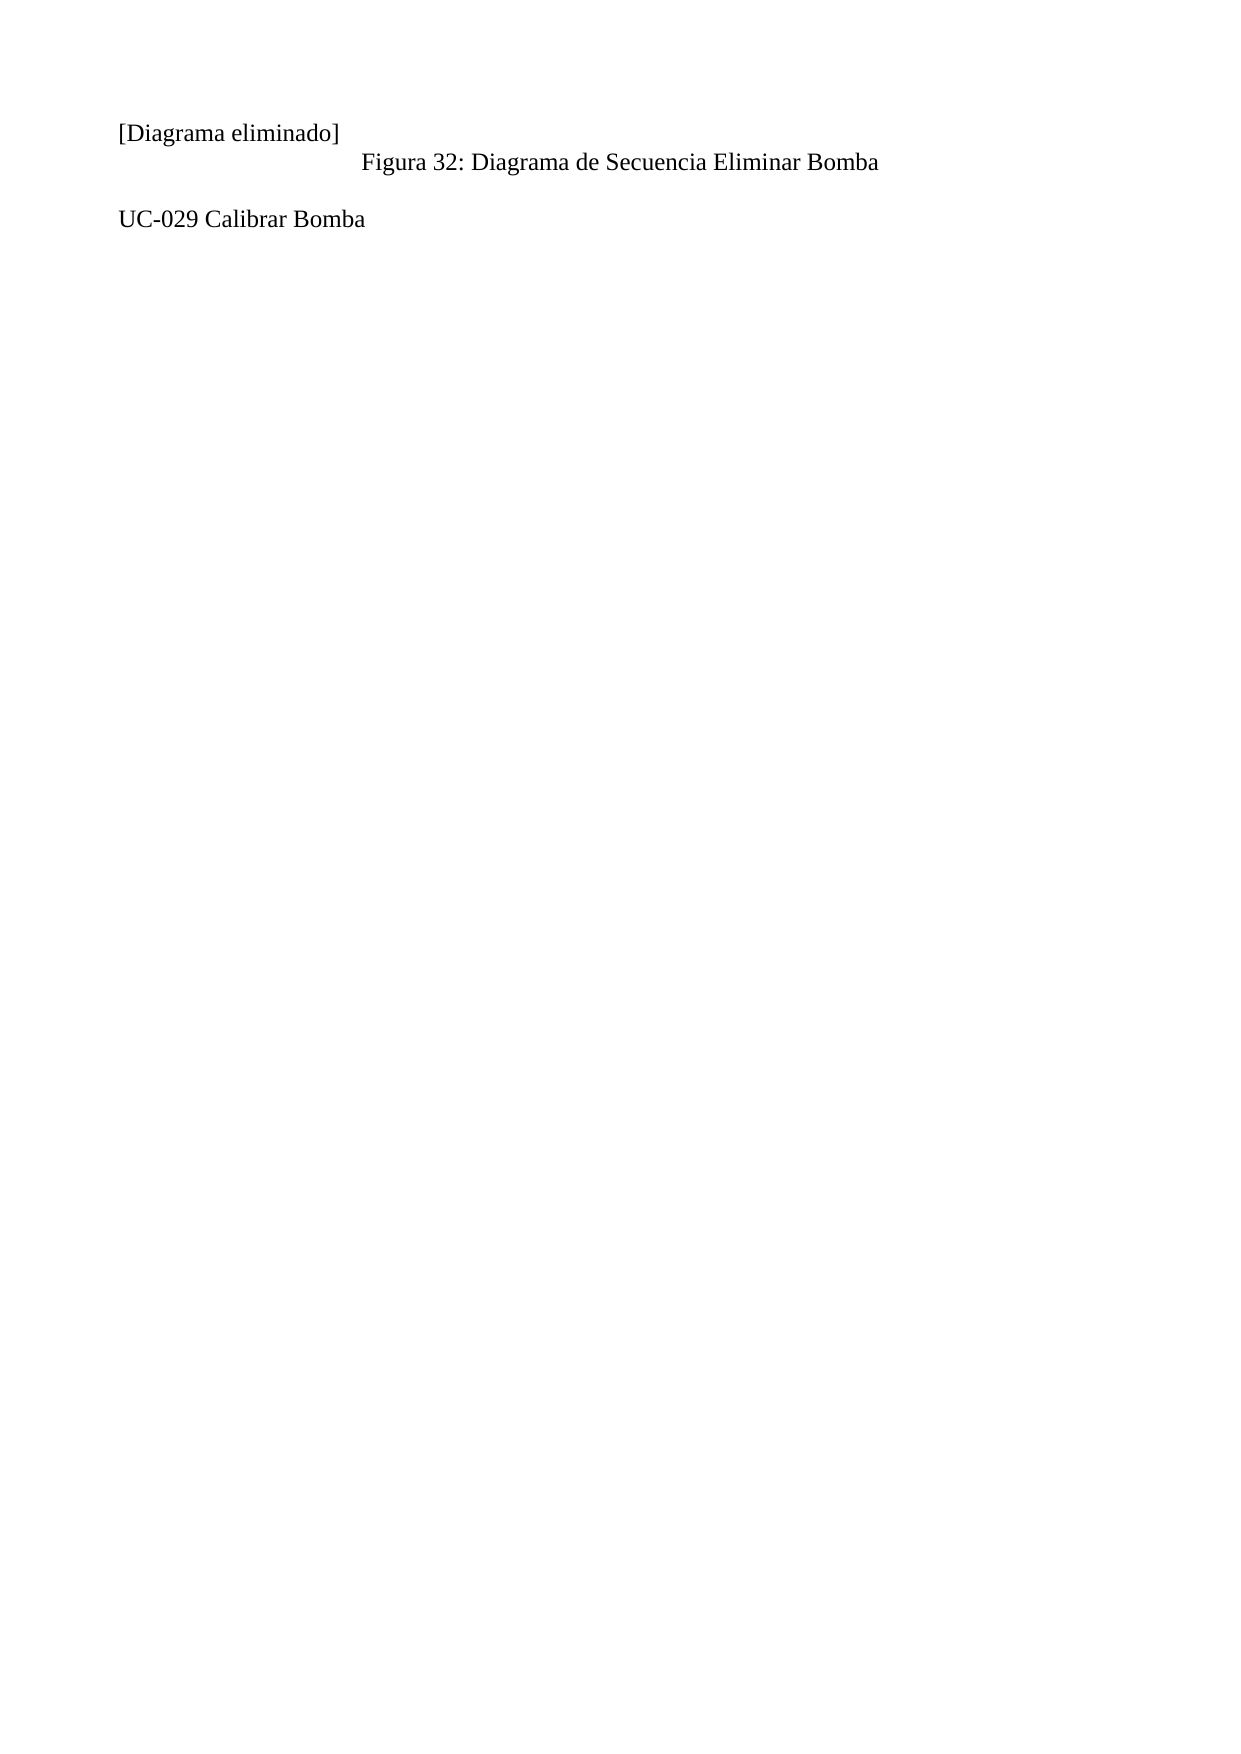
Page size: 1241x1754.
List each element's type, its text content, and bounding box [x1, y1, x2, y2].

text UC-029 Calibrar Bomba [118, 204, 1122, 233]
text [Diagrama eliminado] [118, 118, 1122, 147]
text Figura 32: Diagrama de Secuencia Eliminar Bomba [118, 147, 1122, 176]
